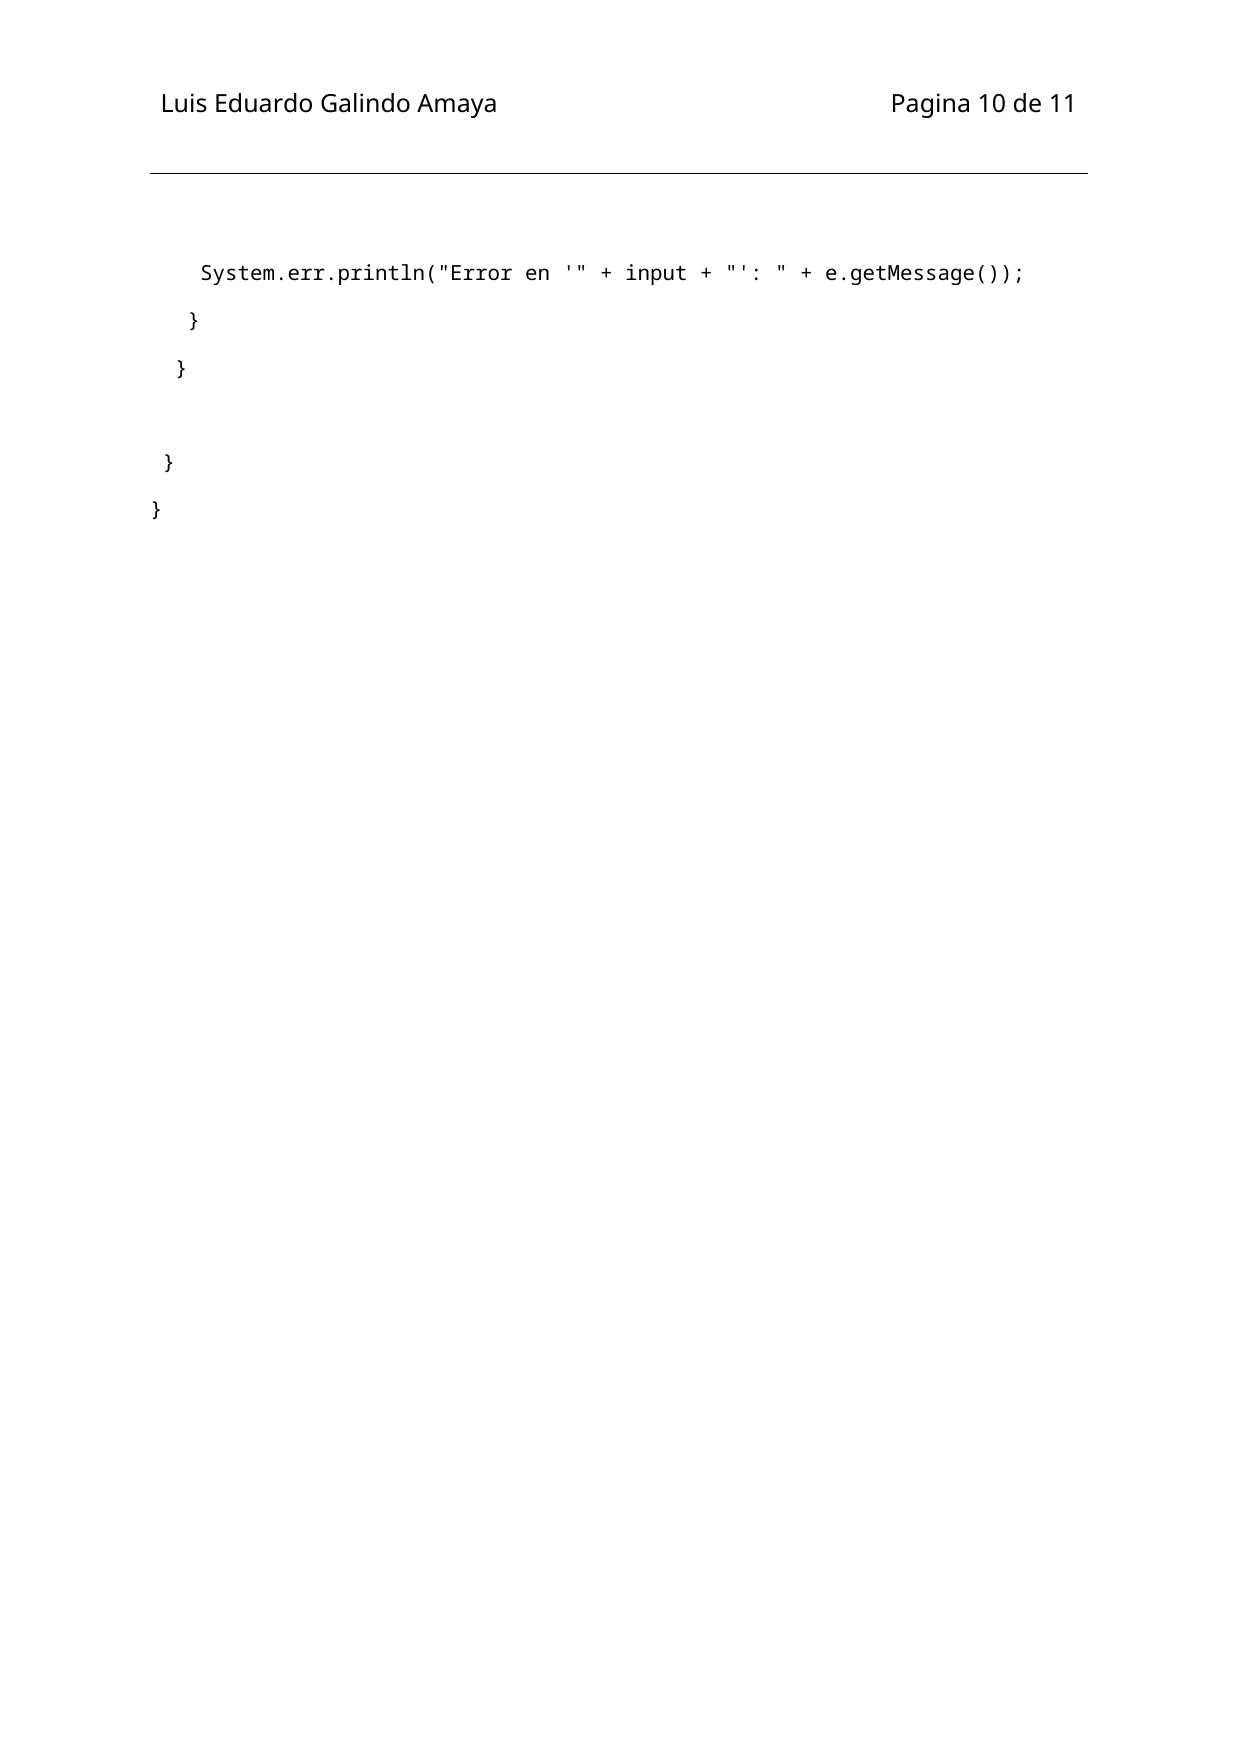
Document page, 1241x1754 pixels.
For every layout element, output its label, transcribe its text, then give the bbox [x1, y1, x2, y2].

text } [150, 494, 1090, 523]
text } [150, 305, 1090, 334]
text } [150, 447, 1090, 475]
text } [150, 353, 1090, 381]
text System.err.println("Error en '" + input + "': " + e.getMessage()); [150, 258, 1090, 287]
